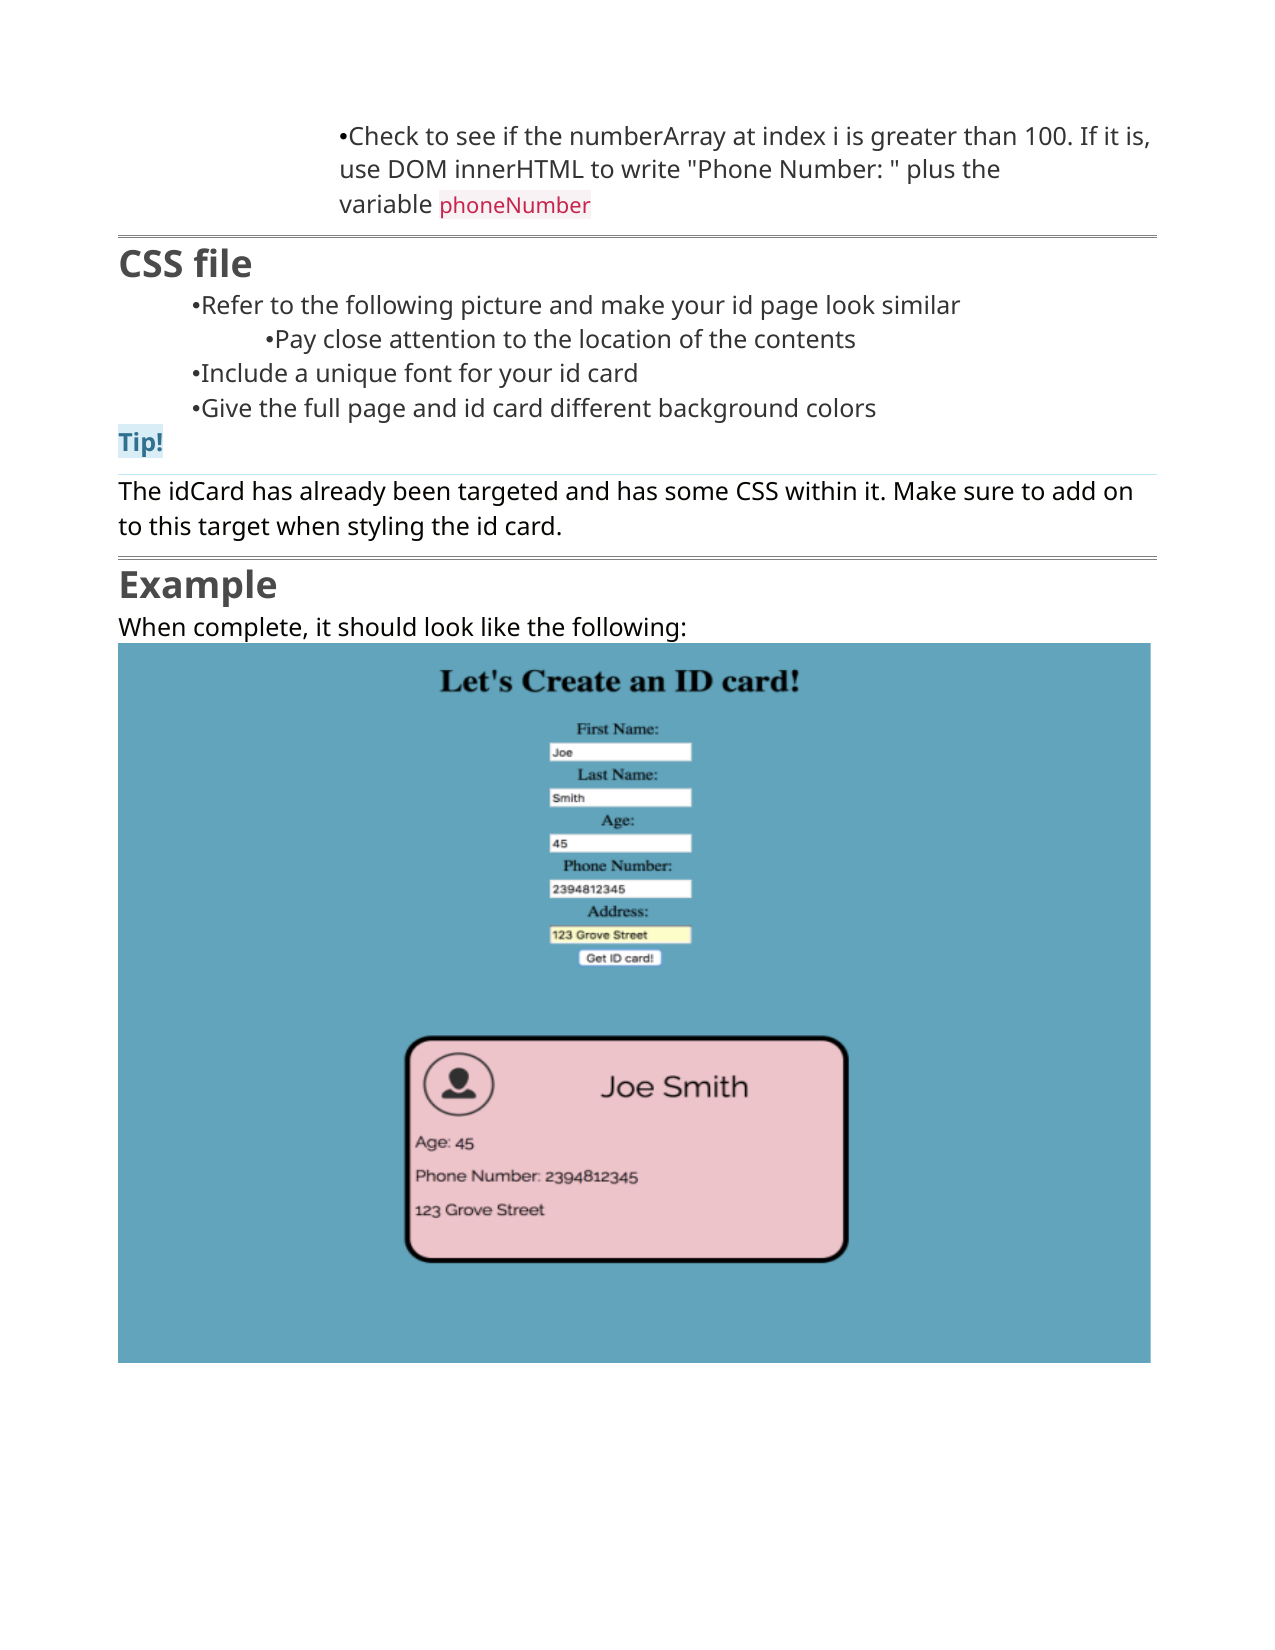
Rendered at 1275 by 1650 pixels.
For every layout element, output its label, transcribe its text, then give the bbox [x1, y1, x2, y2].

list Give the full page and id card different background colors [118, 390, 1157, 424]
subtitle Example [118, 560, 1157, 610]
text When complete, it should look like the following: [118, 610, 1157, 644]
list Check to see if the numberArray at index i is greater than 100. If it is, use DOM innerHTML to write "Phone Number: " plus the variable phoneNumber [118, 118, 1157, 220]
list Pay close attention to the location of the contents [118, 322, 1157, 356]
subtitle CSS file [118, 238, 1157, 288]
picture [118, 643, 1151, 1363]
list Include a unique font for your id card [118, 356, 1157, 390]
subtitle Tip! [118, 424, 1157, 474]
list Refer to the following picture and make your id page look similar [118, 288, 1157, 322]
text The idCard has already been targeted and has some CSS within it. Make sure to add on to this target when styling the id card. [118, 475, 1157, 542]
